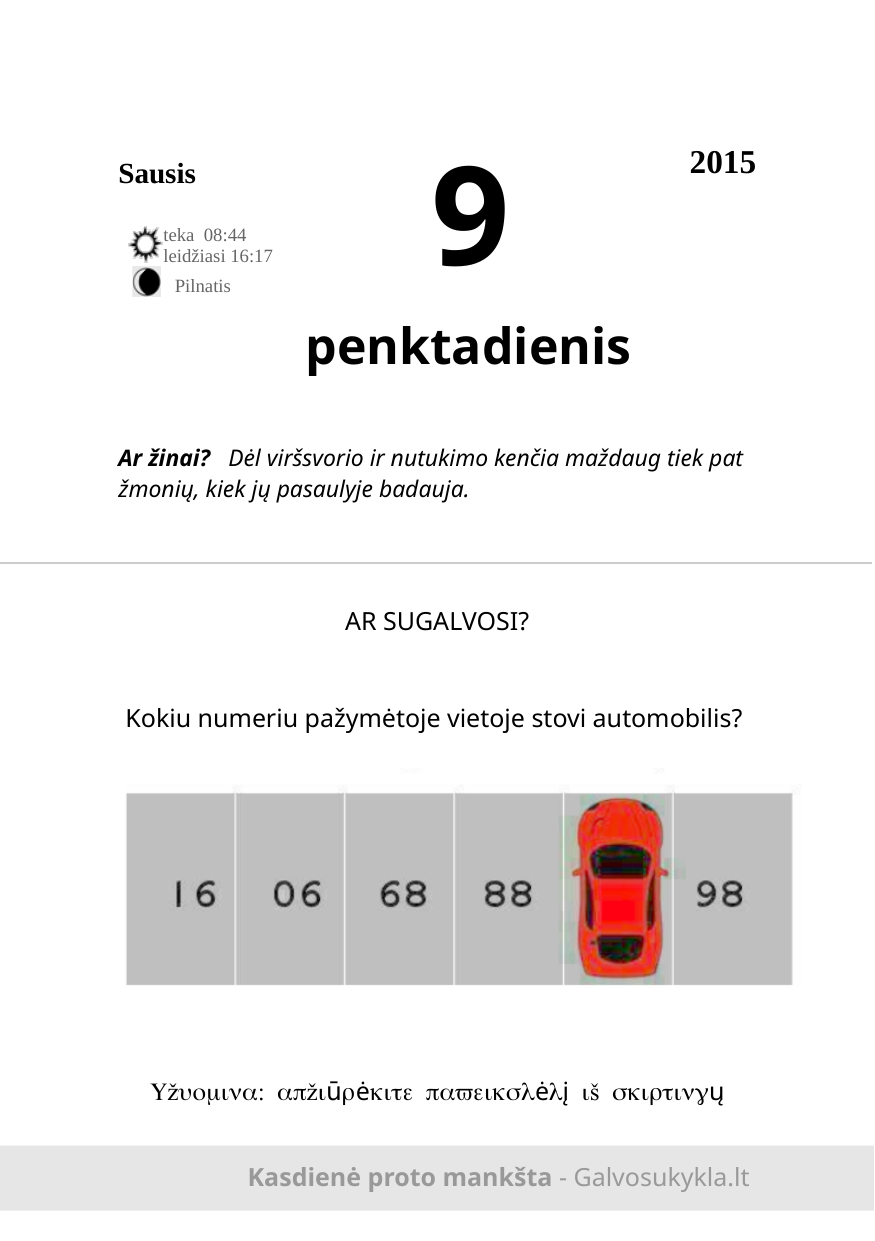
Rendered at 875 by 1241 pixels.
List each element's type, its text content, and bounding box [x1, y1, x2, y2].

text Kokiu numeriu pažymėtoje vietoje stovi automobilis? [118, 700, 756, 734]
table_header 2015 [638, 118, 756, 379]
table_header Sausis teka 08:44 leidžiasi 16:17 Pilnatis [118, 118, 298, 379]
text Užuomina: apžiūrėkite paveikslėlį iš skirtingų [118, 1074, 756, 1108]
text AR SUGALVOSI? [118, 604, 756, 638]
text Ar žinai? Dėl viršsvorio ir nutukimo kenčia maždaug tiek pat žmonių, kiek jų pasaulyje badauja. [118, 442, 756, 504]
table_header 9 penktadienis [299, 118, 638, 379]
